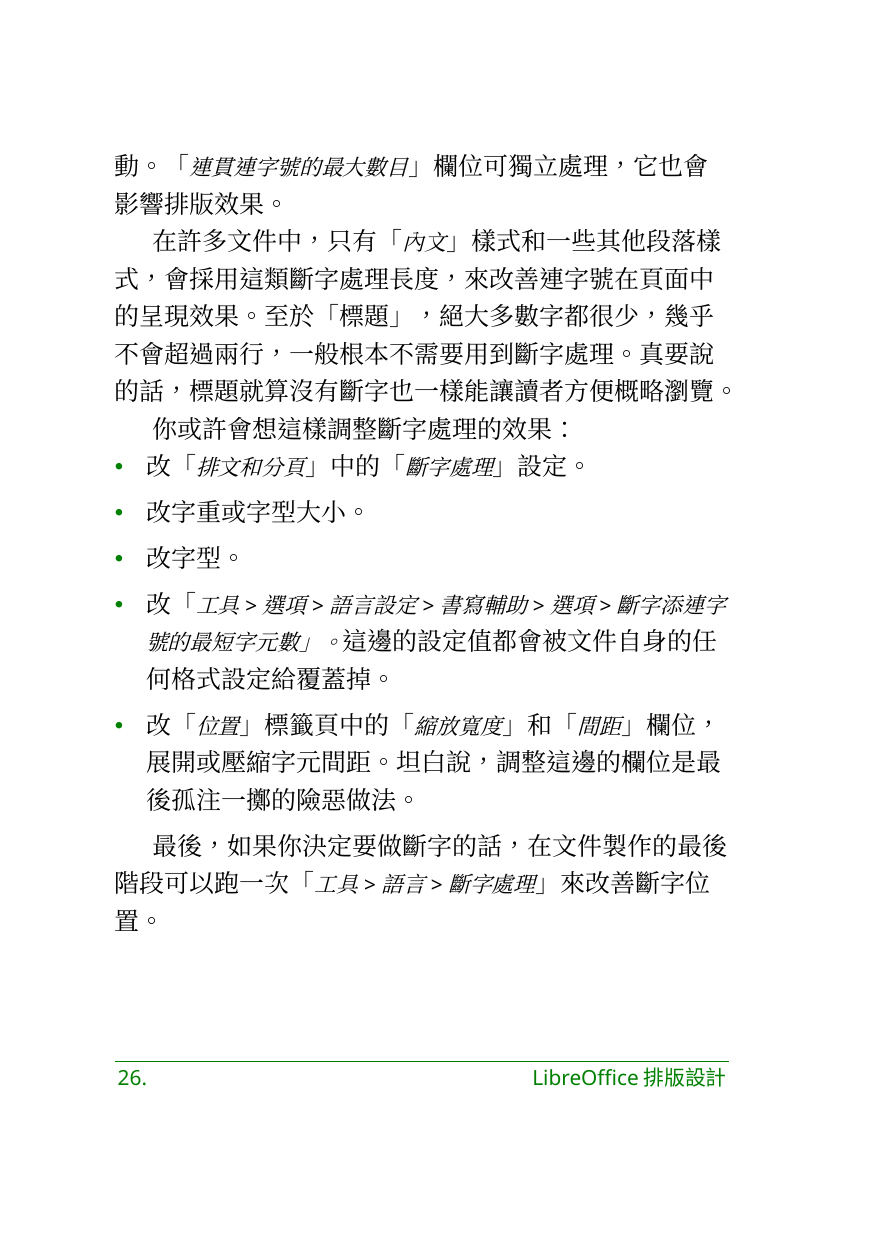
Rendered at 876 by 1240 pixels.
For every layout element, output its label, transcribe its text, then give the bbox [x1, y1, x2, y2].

list 改「排文和分頁」中的「斷字處理」設定。 [114, 446, 729, 483]
list 改「位置」標籤頁中的「縮放寬度」和「間距」欄位，展開或壓縮字元間距。坦白說，調整這邊的欄位是最後孤注一擲的險惡做法。 [114, 704, 729, 817]
list 改字型。 [114, 537, 729, 575]
text 你或許會想這樣調整斷字處理的效果： [114, 408, 729, 446]
text 在許多文件中，只有「內文」樣式和一些其他段落樣式，會採用這類斷字處理長度，來改善連字號在頁面中的呈現效果。至於「標題」，絕大多數字都很少，幾乎不會超過兩行，一般根本不需要用到斷字處理。真要說的話，標題就算沒有斷字也一樣能讓讀者方便概略瀏覽。 [114, 221, 729, 408]
list 改字重或字型大小。 [114, 492, 729, 529]
text 最後，如果你決定要做斷字的話，在文件製作的最後階段可以跑一次「工具 > 語言 > 斷字處理」來改善斷字位置。 [114, 825, 729, 937]
text 動。「連貫連字號的最大數目」欄位可獨立處理，它也會影響排版效果。 [114, 146, 729, 221]
list 改「工具 > 選項 > 語言設定 > 書寫輔助 > 選項 > 斷字添連字號的最短字元數」。這邊的設定值都會被文件自身的任何格式設定給覆蓋掉。 [114, 583, 729, 696]
